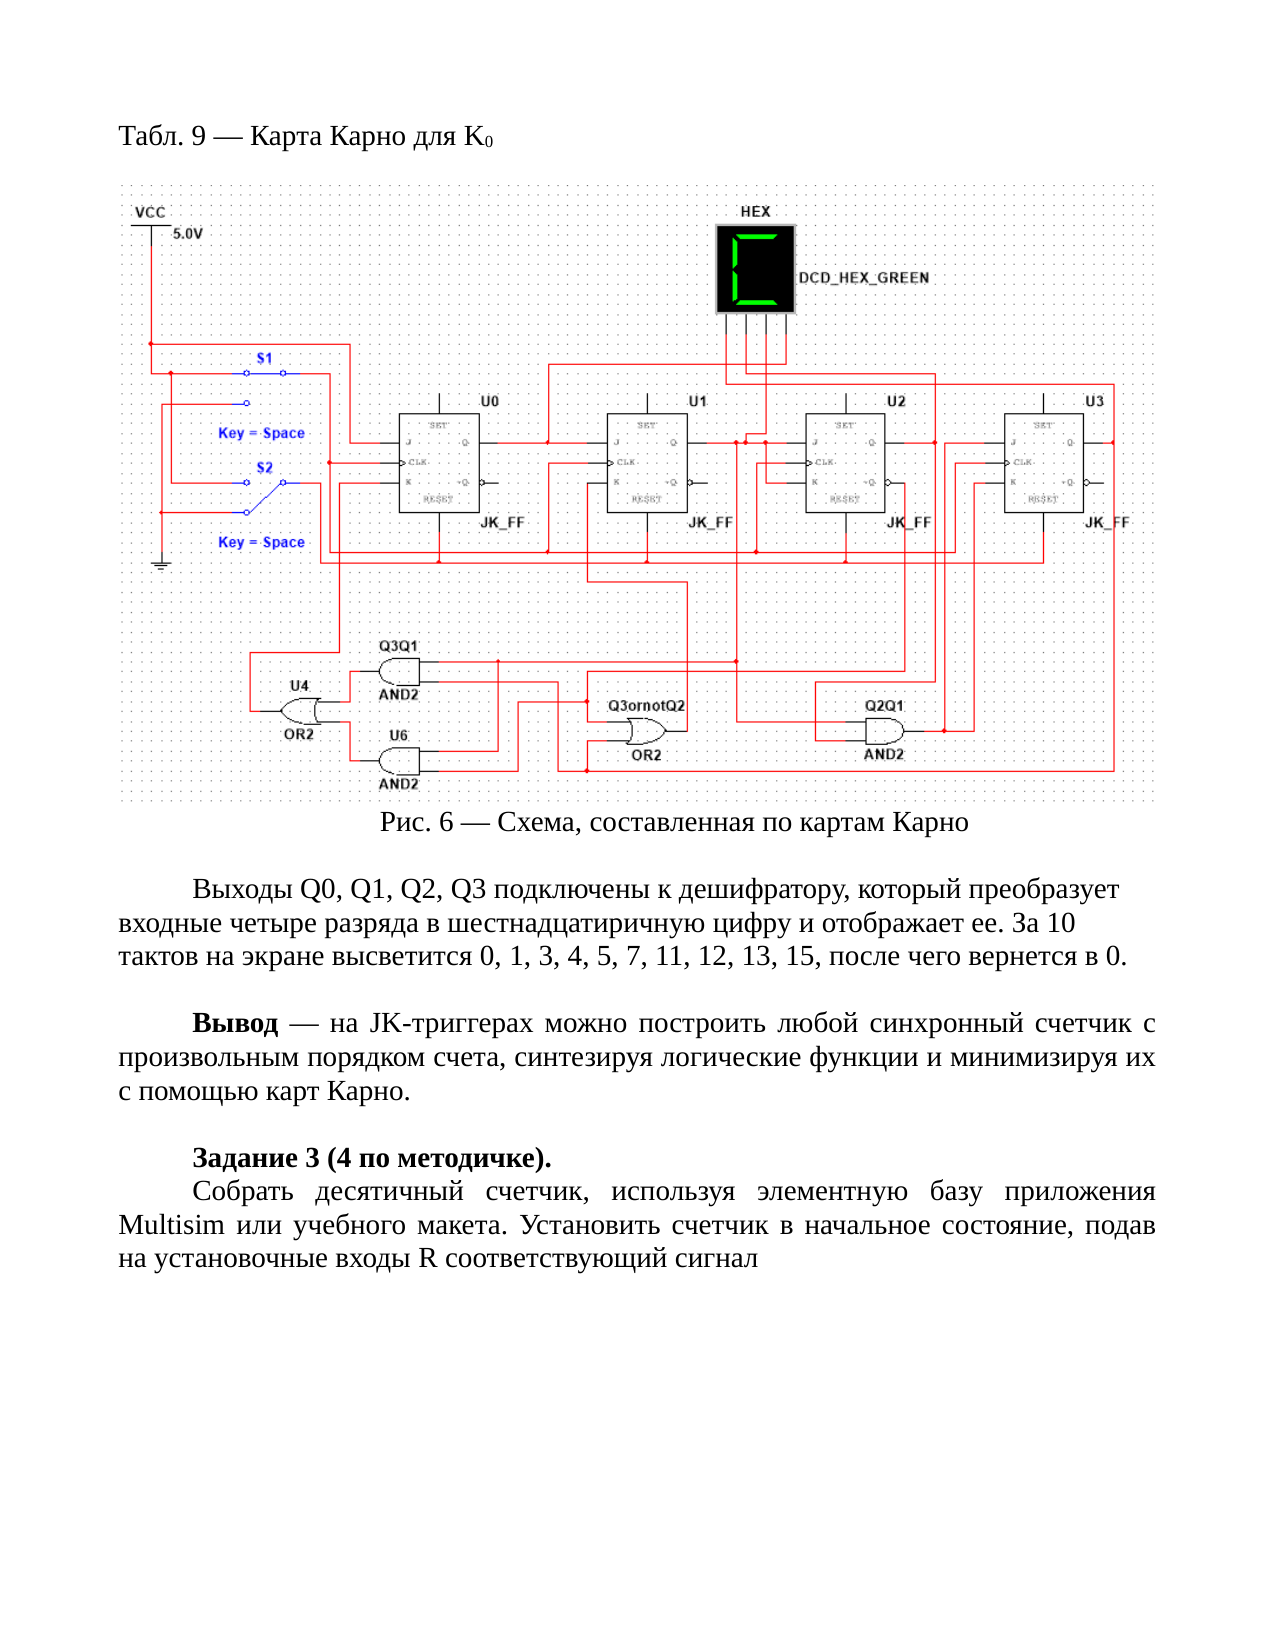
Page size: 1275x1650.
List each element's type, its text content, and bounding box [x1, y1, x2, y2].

text Рис. 6 — Схема, составленная по картам Карно [118, 805, 1157, 838]
text Табл. 9 — Карта Карно для K0 [118, 118, 1157, 152]
text Вывод — на JK-триггерах можно построить любой синхронный счетчик с произвольным порядком счета, синтезируя логические функции и минимизируя их с помощью карт Карно. [118, 1006, 1157, 1106]
text Задание 3 (4 по методичке). [118, 1140, 1157, 1173]
picture [118, 185, 1157, 805]
text Выходы Q0, Q1, Q2, Q3 подключены к дешифратору, который преобразует входные четыре разряда в шестнадцатиричную цифру и отображает ее. За 10 тактов на экране высветится 0, 1, 3, 4, 5, 7, 11, 12, 13, 15, после чего вернется в 0. [118, 871, 1157, 972]
text Собрать десятичный счетчик, используя элементную базу приложения Multisim или учебного макета. Установить счетчик в начальное состояние, подав на установочные входы R соответствующий сигнал [118, 1173, 1157, 1274]
